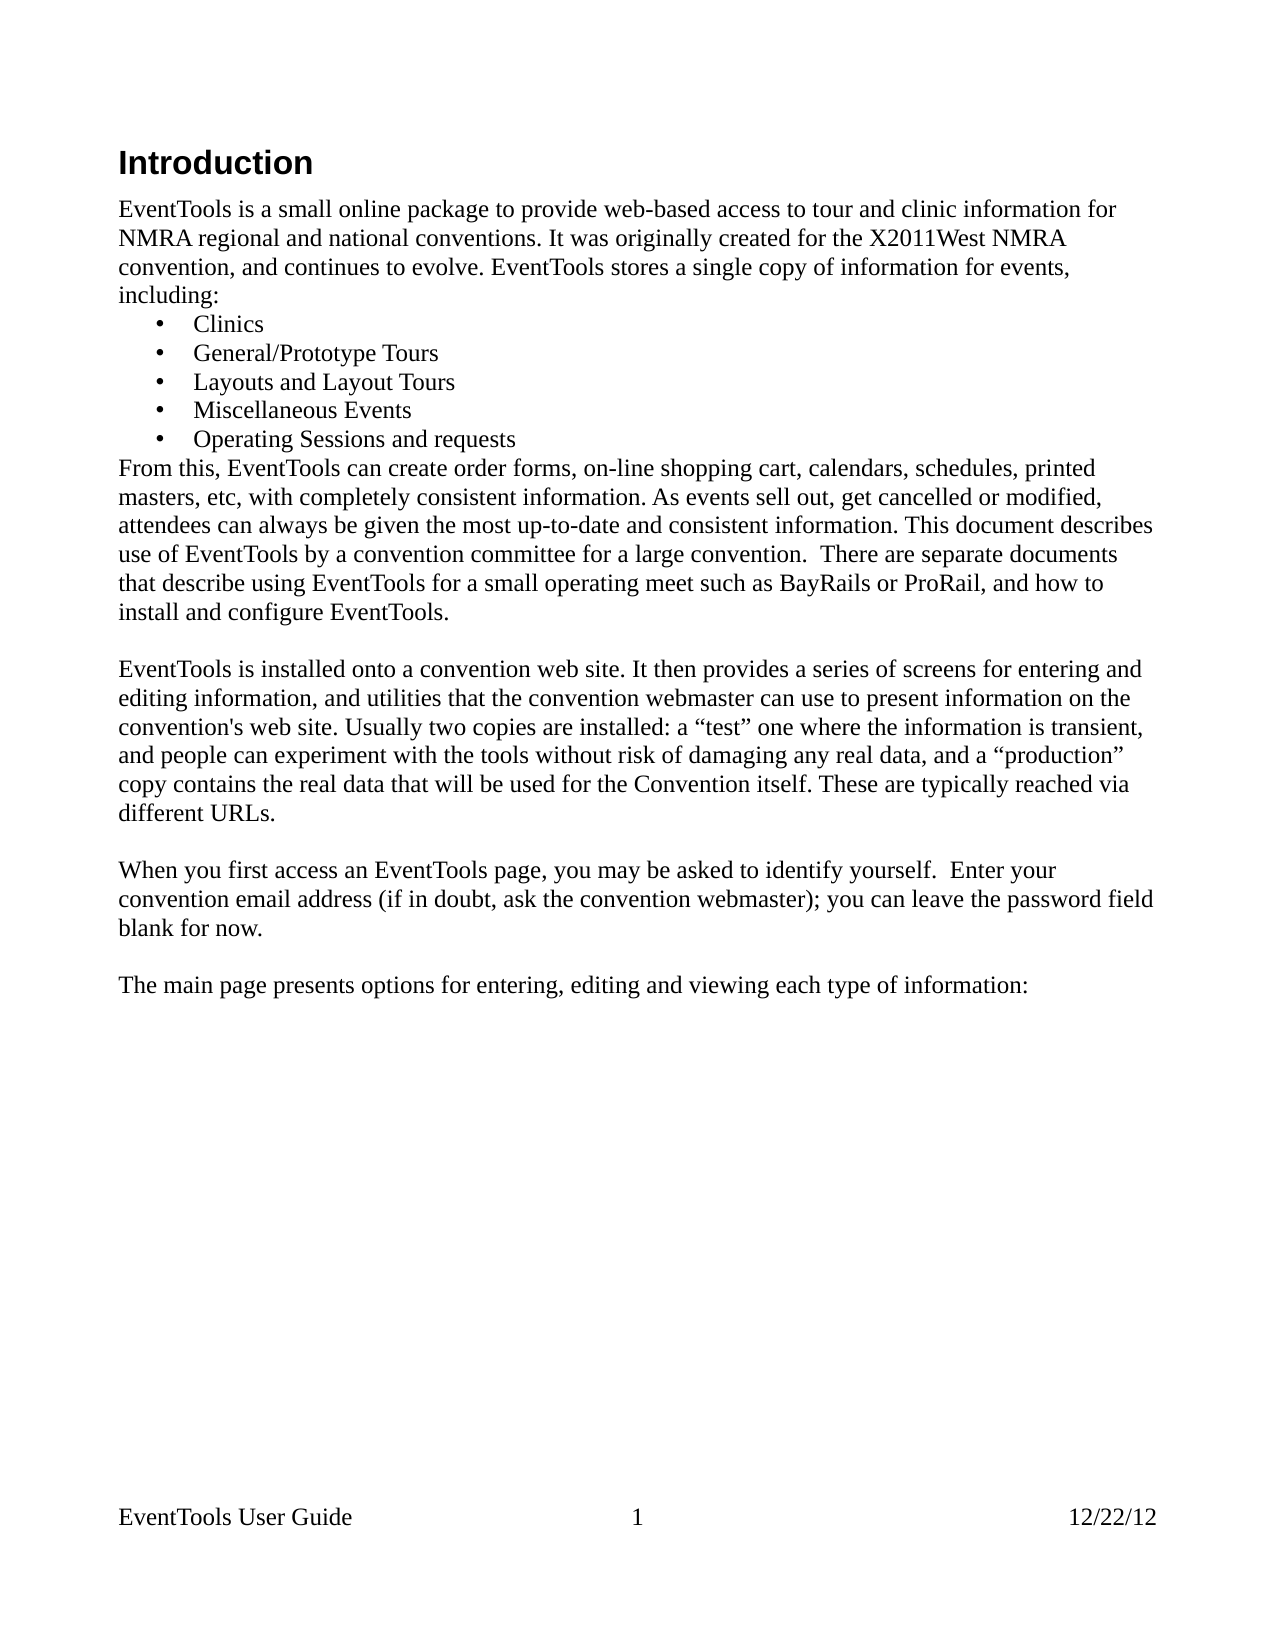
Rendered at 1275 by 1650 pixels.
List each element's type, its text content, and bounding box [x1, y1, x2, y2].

text When you first access an EventTools page, you may be asked to identify yourself. Enter your convention email address (if in doubt, ask the convention webmaster); you can leave the password field blank for now. [118, 856, 1157, 942]
list Layouts and Layout Tours [156, 367, 1157, 396]
list Operating Sessions and requests [156, 424, 1157, 453]
text EventTools is a small online package to provide web-based access to tour and clinic information for NMRA regional and national conventions. It was originally created for the X2011West NMRA convention, and continues to evolve. EventTools stores a single copy of information for events, including: [118, 194, 1157, 309]
text EventTools is installed onto a convention web site. It then provides a series of screens for entering and editing information, and utilities that the convention webmaster can use to present information on the convention's web site. Usually two copies are installed: a “test” one where the information is transient, and people can experiment with the tools without risk of damaging any real data, and a “production” copy contains the real data that will be used for the Convention itself. These are typically reached via different URLs. [118, 654, 1157, 827]
text From this, EventTools can create order forms, on-line shopping cart, calendars, schedules, printed masters, etc, with completely consistent information. As events sell out, get cancelled or modified, attendees can always be given the most up-to-date and consistent information. This document describes use of EventTools by a convention committee for a large convention. There are separate documents that describe using EventTools for a small operating meet such as BayRails or ProRail, and how to install and configure EventTools. [118, 453, 1157, 626]
text The main page presents options for entering, editing and viewing each type of information: [118, 971, 1157, 999]
list Miscellaneous Events [156, 396, 1157, 424]
list General/Prototype Tours [156, 338, 1157, 367]
list Clinics [156, 309, 1157, 338]
subtitle Introduction [118, 143, 1157, 182]
